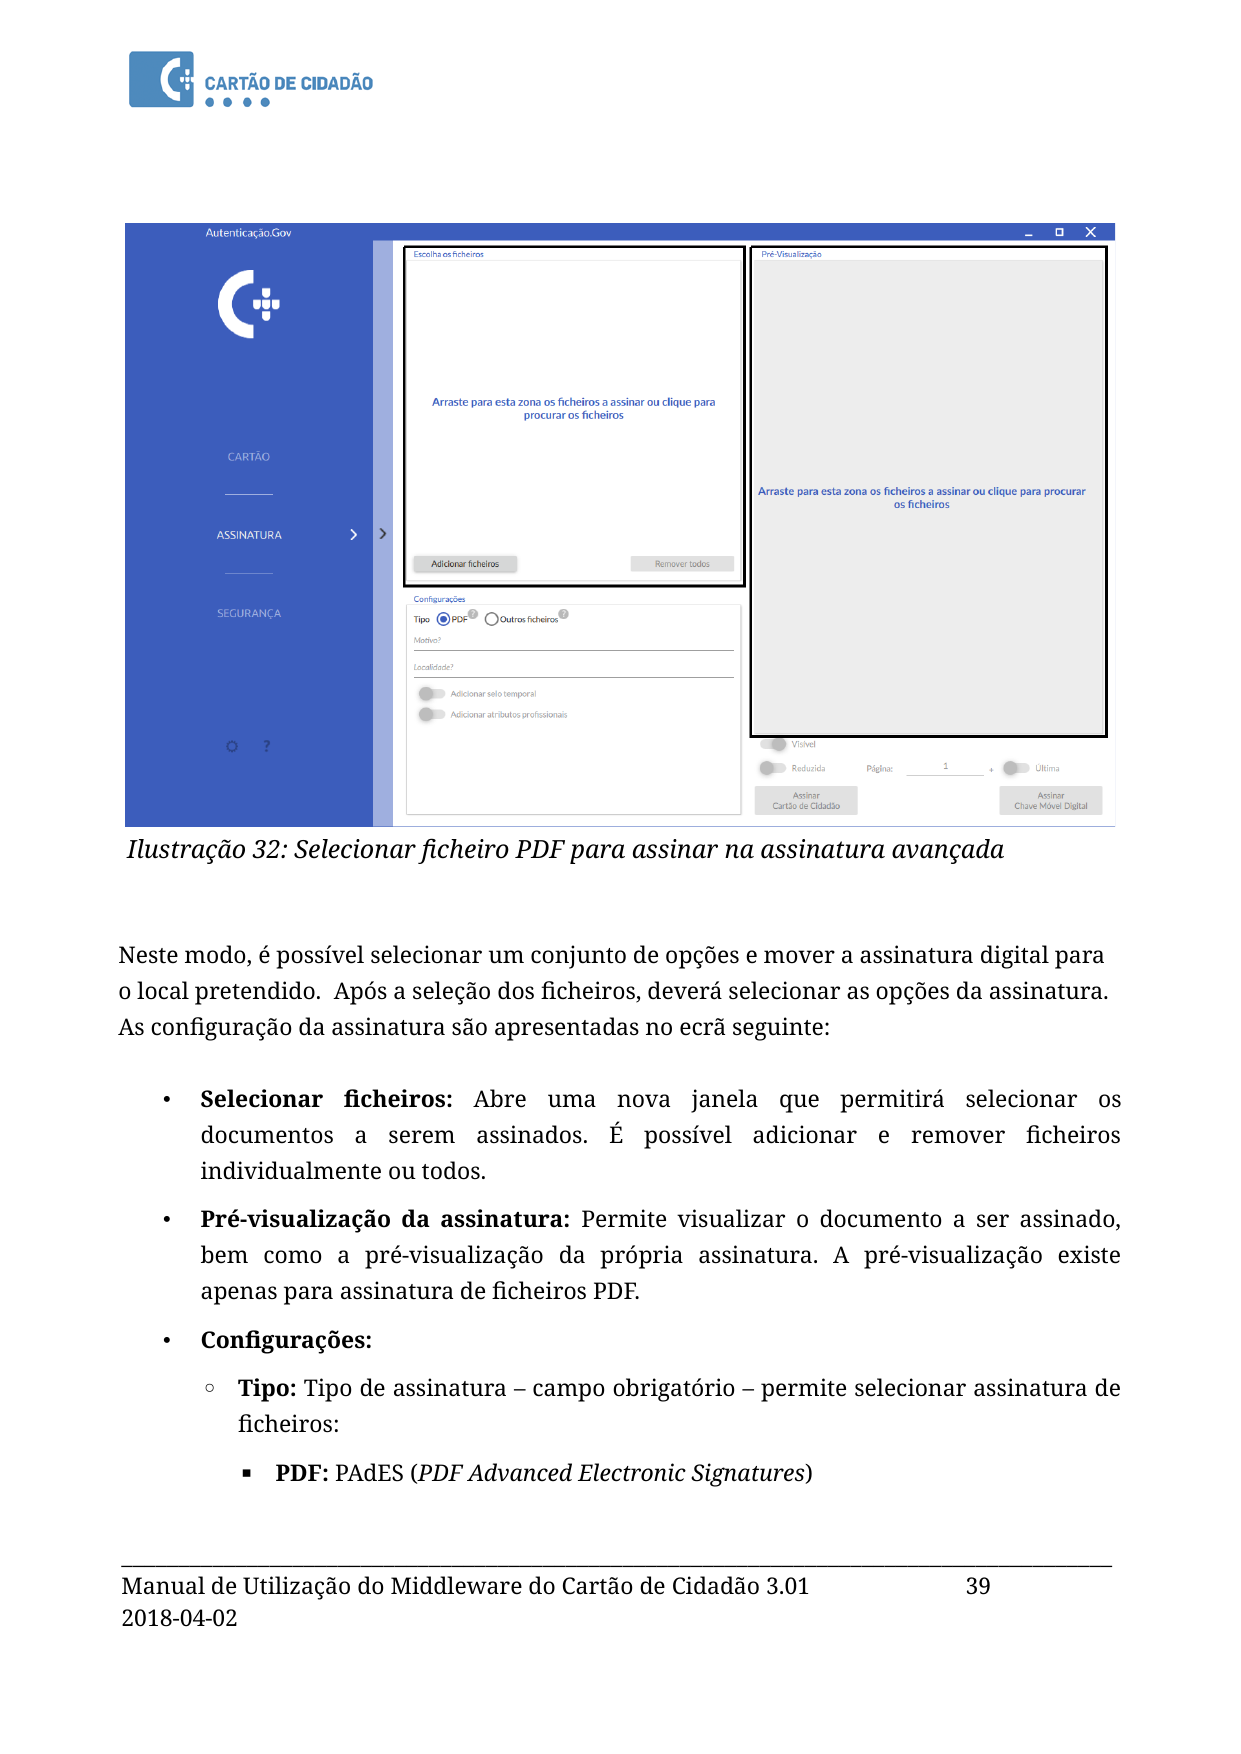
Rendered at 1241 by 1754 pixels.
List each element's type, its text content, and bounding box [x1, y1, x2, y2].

text Ilustração 32: Selecionar ficheiro PDF para assinar na assinatura avançada [127, 827, 1113, 865]
list Pré-visualização da assinatura: Permite visualizar o documento a ser assinado, bem como a pré-visualização da própria assinatura. A pré-visualização existe apenas para assinatura de ficheiros PDF. [163, 1203, 1122, 1307]
list Tipo: Tipo de assinatura – campo obrigatório – permite selecionar assinatura de ficheiros: [200, 1372, 1122, 1439]
list Configurações: [163, 1324, 1122, 1355]
list PDF: PAdES (PDF Advanced Electronic Signatures) [238, 1457, 1122, 1488]
list Selecionar ficheiros: Abre uma nova janela que permitirá selecionar os documentos a serem assinados. É possível adicionar e remover ficheiros individualmente ou todos. [163, 1083, 1122, 1186]
picture [127, 45, 420, 115]
text Neste modo, é possível selecionar um conjunto de opções e mover a assinatura digital para o local pretendido. Após a seleção dos ficheiros, deverá selecionar as opções da assinatura. As configuração da assinatura são apresentadas no ecrã seguinte: [118, 939, 1122, 1042]
picture [125, 223, 1116, 827]
